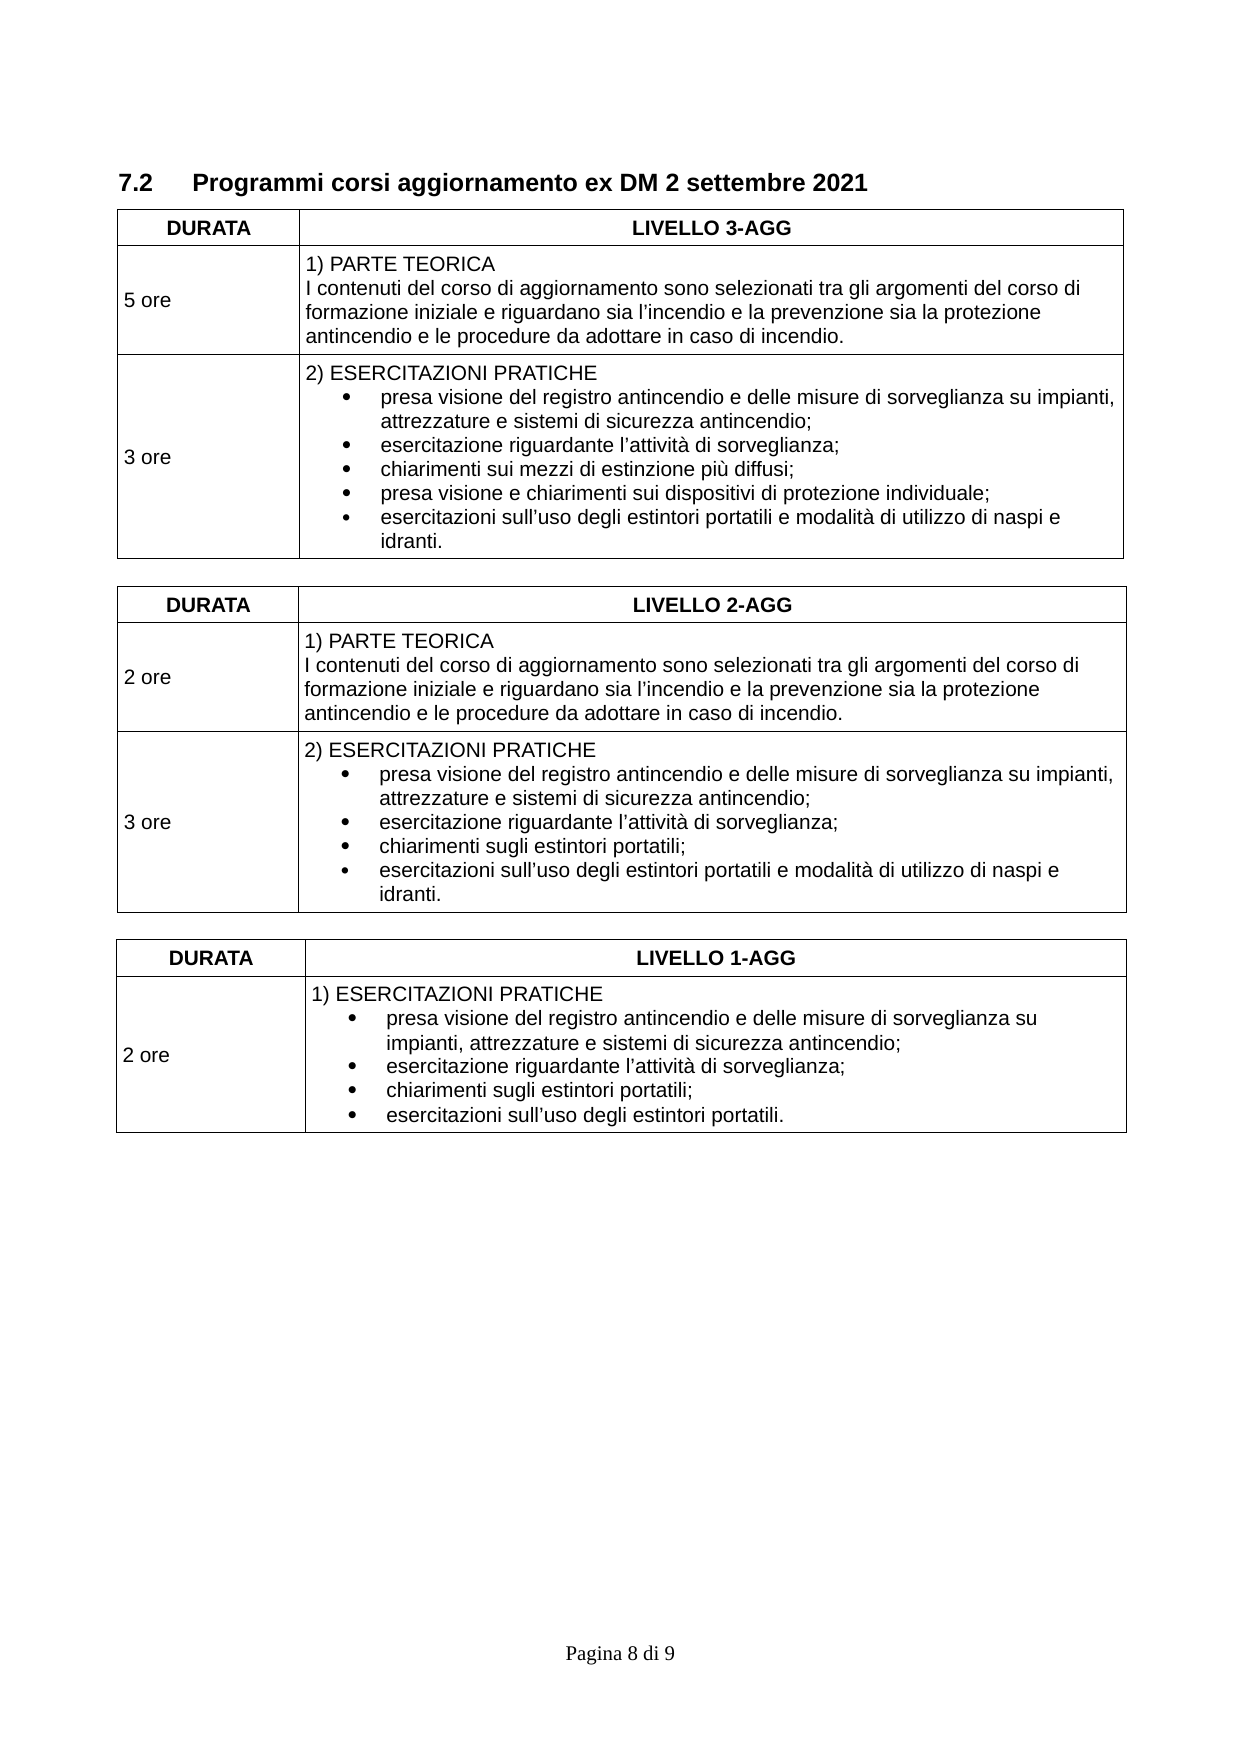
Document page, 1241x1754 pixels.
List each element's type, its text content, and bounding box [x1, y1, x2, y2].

table_header LIVELLO 1-AGG [306, 940, 1126, 976]
table_cell 2 ore [117, 977, 305, 1132]
table_cell 1) PARTE TEORICA I contenuti del corso di aggiornamento sono selezionati tra gli argomenti del corso di formazione iniziale e riguardano sia l’incendio e la prevenzione sia la protezione antincendio e le procedure da adottare in caso di incendio. [299, 623, 1126, 731]
table_cell 3 ore [118, 732, 298, 912]
table_cell 2) ESERCITAZIONI PRATICHE presa visione del registro antincendio e delle misure di sorveglianza su impianti, attrezzature e sistemi di sicurezza antincendio; esercitazione riguardante l’attività di sorveglianza; chiarimenti sui mezzi di estinzione più diffusi; presa visione e chiarimenti sui dispositivi di protezione individuale; esercitazioni sull’uso degli estintori portatili e modalità di utilizzo di naspi e idranti. [300, 355, 1123, 558]
table_cell 1) PARTE TEORICA I contenuti del corso di aggiornamento sono selezionati tra gli argomenti del corso di formazione iniziale e riguardano sia l’incendio e la prevenzione sia la protezione antincendio e le procedure da adottare in caso di incendio. [300, 246, 1123, 354]
table_header LIVELLO 2-AGG [299, 587, 1126, 622]
table_cell 3 ore [118, 355, 299, 558]
table_cell 1) ESERCITAZIONI PRATICHE presa visione del registro antincendio e delle misure di sorveglianza su impianti, attrezzature e sistemi di sicurezza antincendio; esercitazione riguardante l’attività di sorveglianza; chiarimenti sugli estintori portatili; esercitazioni sull’uso degli estintori portatili. [306, 977, 1126, 1132]
table_header LIVELLO 3-AGG [300, 210, 1123, 245]
subtitle Programmi corsi aggiornamento ex DM 2 settembre 2021 [118, 168, 1122, 196]
table_header DURATA [118, 587, 298, 622]
table_header DURATA [117, 940, 305, 976]
table_header DURATA [118, 210, 299, 245]
table_cell 5 ore [118, 246, 299, 354]
table_cell 2) ESERCITAZIONI PRATICHE presa visione del registro antincendio e delle misure di sorveglianza su impianti, attrezzature e sistemi di sicurezza antincendio; esercitazione riguardante l’attività di sorveglianza; chiarimenti sugli estintori portatili; esercitazioni sull’uso degli estintori portatili e modalità di utilizzo di naspi e idranti. [299, 732, 1126, 912]
table_cell 2 ore [118, 623, 298, 731]
